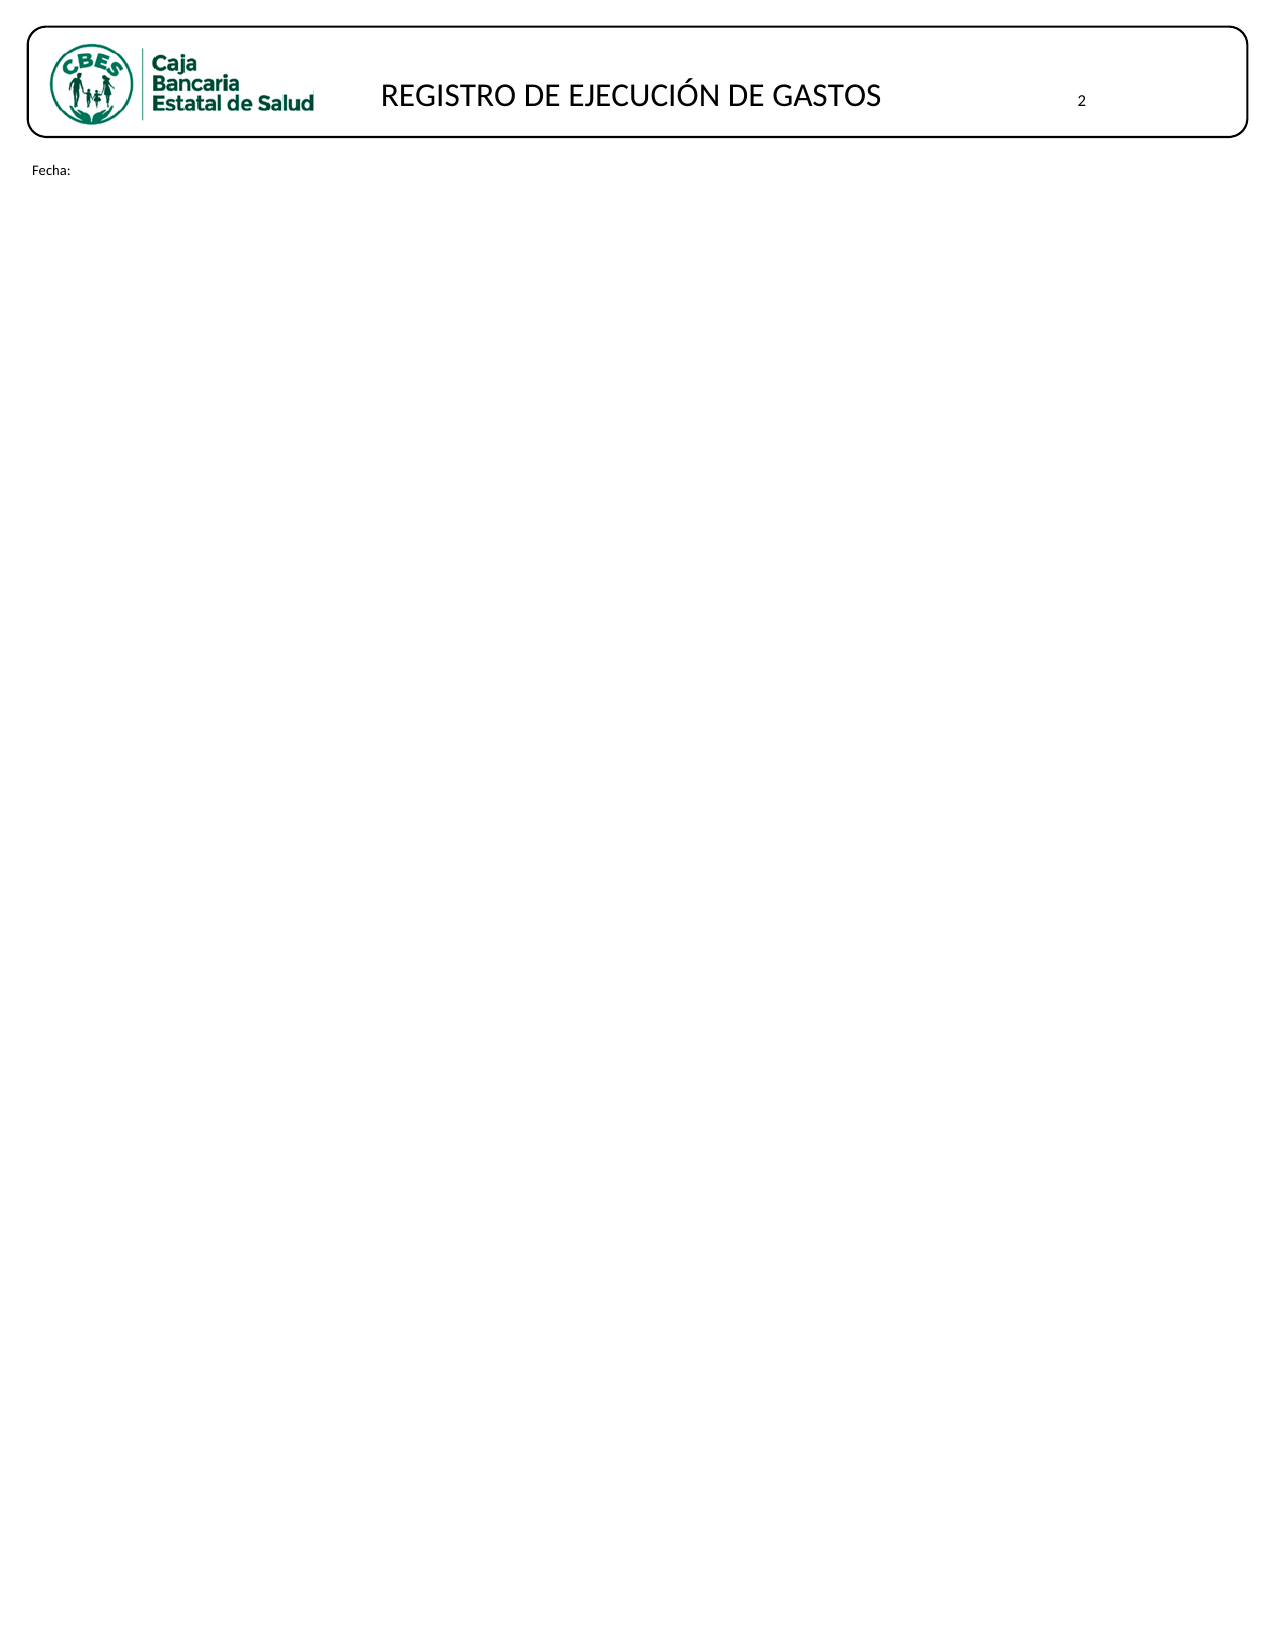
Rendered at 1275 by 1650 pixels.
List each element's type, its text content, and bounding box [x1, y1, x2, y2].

table_cell [320, 155, 663, 185]
table_cell [988, 155, 1242, 185]
table_cell Fecha: [26, 155, 320, 185]
picture [43, 36, 326, 130]
table_cell [663, 155, 988, 185]
